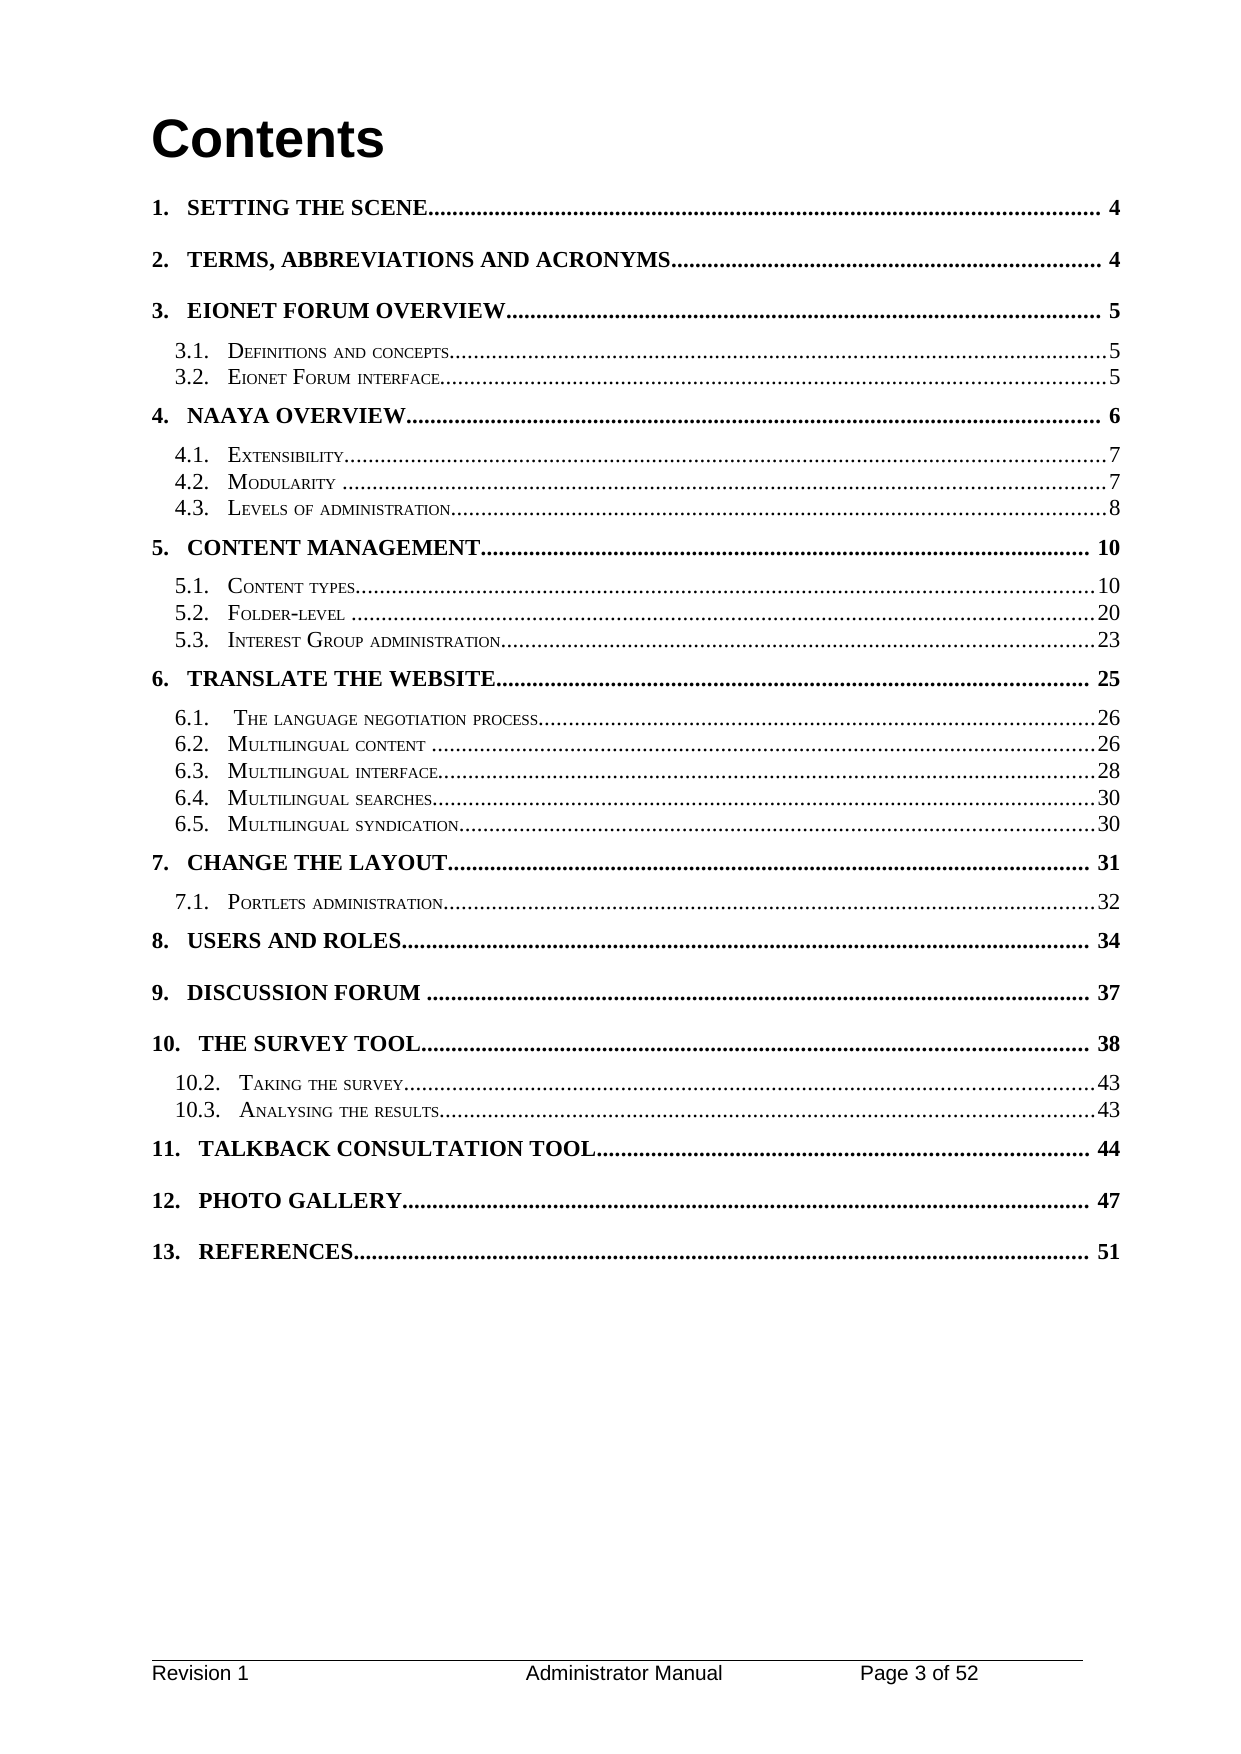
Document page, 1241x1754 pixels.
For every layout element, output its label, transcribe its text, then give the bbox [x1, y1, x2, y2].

text 6.5. Multilingual syndication 30 [174, 810, 1120, 836]
text 13. References 51 [152, 1238, 1120, 1264]
text 5.3. Interest Group administration 23 [174, 626, 1120, 652]
text 3.1. Definitions and concepts 5 [174, 336, 1120, 363]
text 4.2. Modularity 7 [174, 468, 1120, 494]
text 5.1. Content types 10 [174, 572, 1120, 599]
text 10.2. Taking the survey 43 [174, 1069, 1120, 1096]
text 4. Naaya overview 6 [152, 402, 1120, 429]
text 9. Discussion forum 37 [152, 979, 1120, 1005]
text 7.1. Portlets administration 32 [174, 888, 1120, 914]
text 8. Users and roles 34 [152, 927, 1120, 954]
text 2. Terms, abbreviations and acronyms 4 [152, 246, 1120, 272]
text 6.2. Multilingual content 26 [174, 730, 1120, 757]
subtitle Contents [152, 107, 1120, 169]
text 4.1. Extensibility 7 [174, 441, 1120, 468]
text 3.2. Eionet Forum interface 5 [174, 363, 1120, 389]
text 6. Translate the website 25 [152, 664, 1120, 691]
text 6.4. Multilingual searches 30 [174, 783, 1120, 810]
text 5. Content management 10 [152, 533, 1120, 560]
text 12. Photo gallery 47 [152, 1186, 1120, 1213]
text 6.1. The language negotiation process 26 [174, 704, 1120, 730]
text 10.3. Analysing the results 43 [174, 1096, 1120, 1122]
text 1. Setting the scene 4 [152, 194, 1120, 221]
text 7. Change the layout 31 [152, 849, 1120, 876]
text 3. Eionet Forum overview 5 [152, 297, 1120, 324]
text 10. The survey tool 38 [152, 1030, 1120, 1057]
text 11. TalkBack consultation tool 44 [152, 1135, 1120, 1161]
text 5.2. Folder-level 20 [174, 599, 1120, 626]
text 6.3. Multilingual interface 28 [174, 757, 1120, 783]
text 4.3. Levels of administration 8 [174, 494, 1120, 521]
